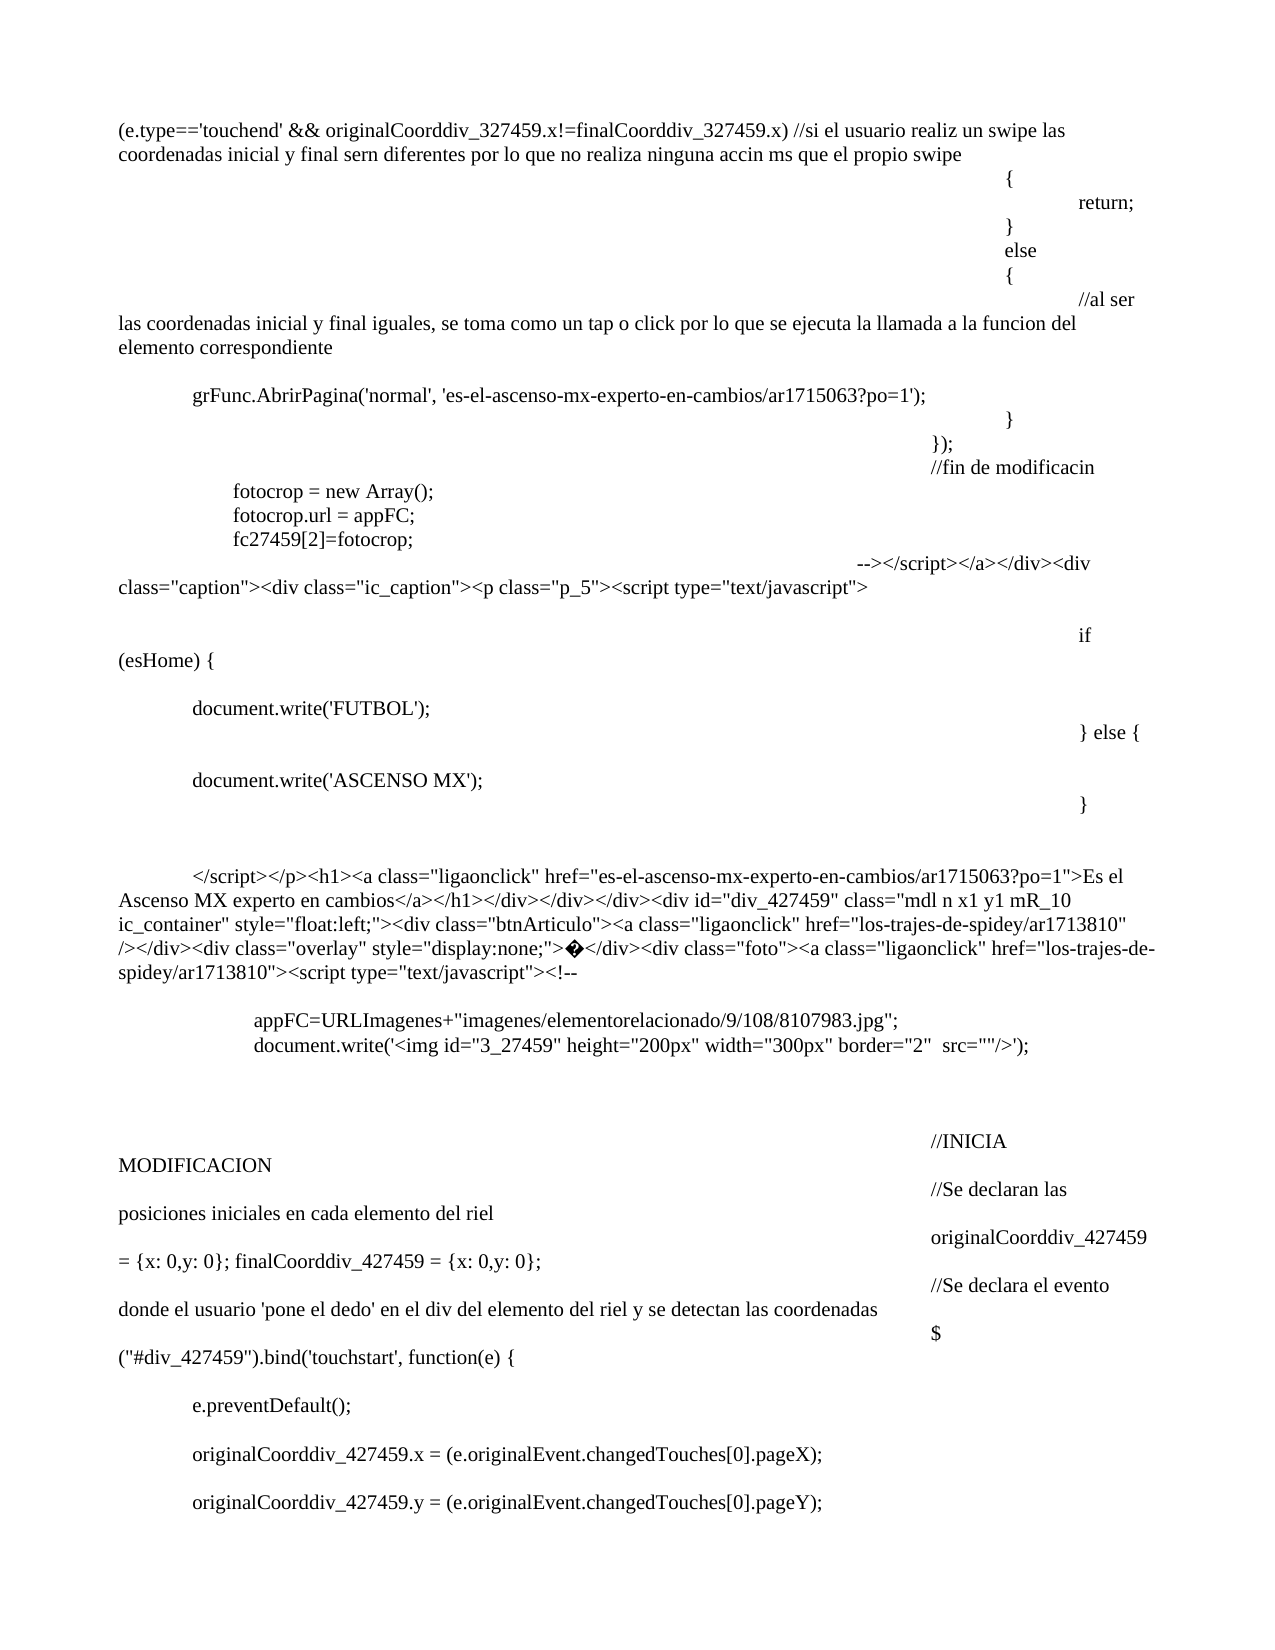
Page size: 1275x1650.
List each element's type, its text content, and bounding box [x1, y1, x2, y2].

text if (esHome) { [118, 623, 1157, 672]
text appFC=URLImagenes+"imagenes/elementorelacionado/9/108/8107983.jpg"; [118, 1008, 1157, 1032]
text </script></p><h1><a class="ligaonclick" href="es-el-ascenso-mx-experto-en-cambios/ar1715063?po=1">Es el Ascenso MX experto en cambios</a></h1></div></div></div><div id="div_427459" class="mdl n x1 y1 mR_10 ic_container" style="float:left;"><div class="btnArticulo"><a class="ligaonclick" href="los-trajes-de-spidey/ar1713810" /></div><div class="overlay" style="display:none;">�</div><div class="foto"><a class="ligaonclick" href="los-trajes-de-spidey/ar1713810"><script type="text/javascript"><!-- [118, 840, 1157, 984]
text e.preventDefault(); [118, 1369, 1157, 1417]
text document.write('ASCENSO MX'); [118, 744, 1157, 792]
text fotocrop.url = appFC; [118, 503, 1157, 527]
text document.write('<img id="3_27459" height="200px" width="300px" border="2" src=""/>'); [118, 1032, 1157, 1057]
text //fin de modificacin [118, 455, 1157, 479]
text //INICIA MODIFICACION [118, 1129, 1157, 1177]
text document.write('FUTBOL'); [118, 672, 1157, 720]
text else [118, 238, 1157, 262]
text fc27459[2]=fotocrop; [118, 527, 1157, 551]
text --></script></a></div><div class="caption"><div class="ic_caption"><p class="p_5"><script type="text/javascript"> [118, 551, 1157, 599]
text }); [118, 431, 1157, 455]
text originalCoorddiv_427459.y = (e.originalEvent.changedTouches[0].pageY); [118, 1466, 1157, 1514]
text { [118, 262, 1157, 287]
text } [118, 407, 1157, 431]
text //al ser las coordenadas inicial y final iguales, se toma como un tap o click por lo que se ejecuta la llamada a la funcion del elemento correspondiente [118, 287, 1157, 359]
text grFunc.AbrirPagina('normal', 'es-el-ascenso-mx-experto-en-cambios/ar1715063?po=1'); [118, 359, 1157, 407]
text } else { [118, 720, 1157, 744]
text (e.type=='touchend' && originalCoorddiv_327459.x!=finalCoorddiv_327459.x) //si el usuario realiz un swipe las coordenadas inicial y final sern diferentes por lo que no realiza ninguna accin ms que el propio swipe [118, 118, 1157, 166]
text //Se declara el evento donde el usuario 'pone el dedo' en el div del elemento del riel y se detectan las coordenadas [118, 1273, 1157, 1321]
text originalCoorddiv_427459.x = (e.originalEvent.changedTouches[0].pageX); [118, 1417, 1157, 1466]
text } [118, 792, 1157, 816]
text { [118, 166, 1157, 190]
text originalCoorddiv_427459 = {x: 0,y: 0}; finalCoorddiv_427459 = {x: 0,y: 0}; [118, 1225, 1157, 1273]
text fotocrop = new Array(); [118, 479, 1157, 503]
text $("#div_427459").bind('touchstart', function(e) { [118, 1321, 1157, 1369]
text return; [118, 190, 1157, 214]
text } [118, 214, 1157, 238]
text //Se declaran las posiciones iniciales en cada elemento del riel [118, 1177, 1157, 1225]
